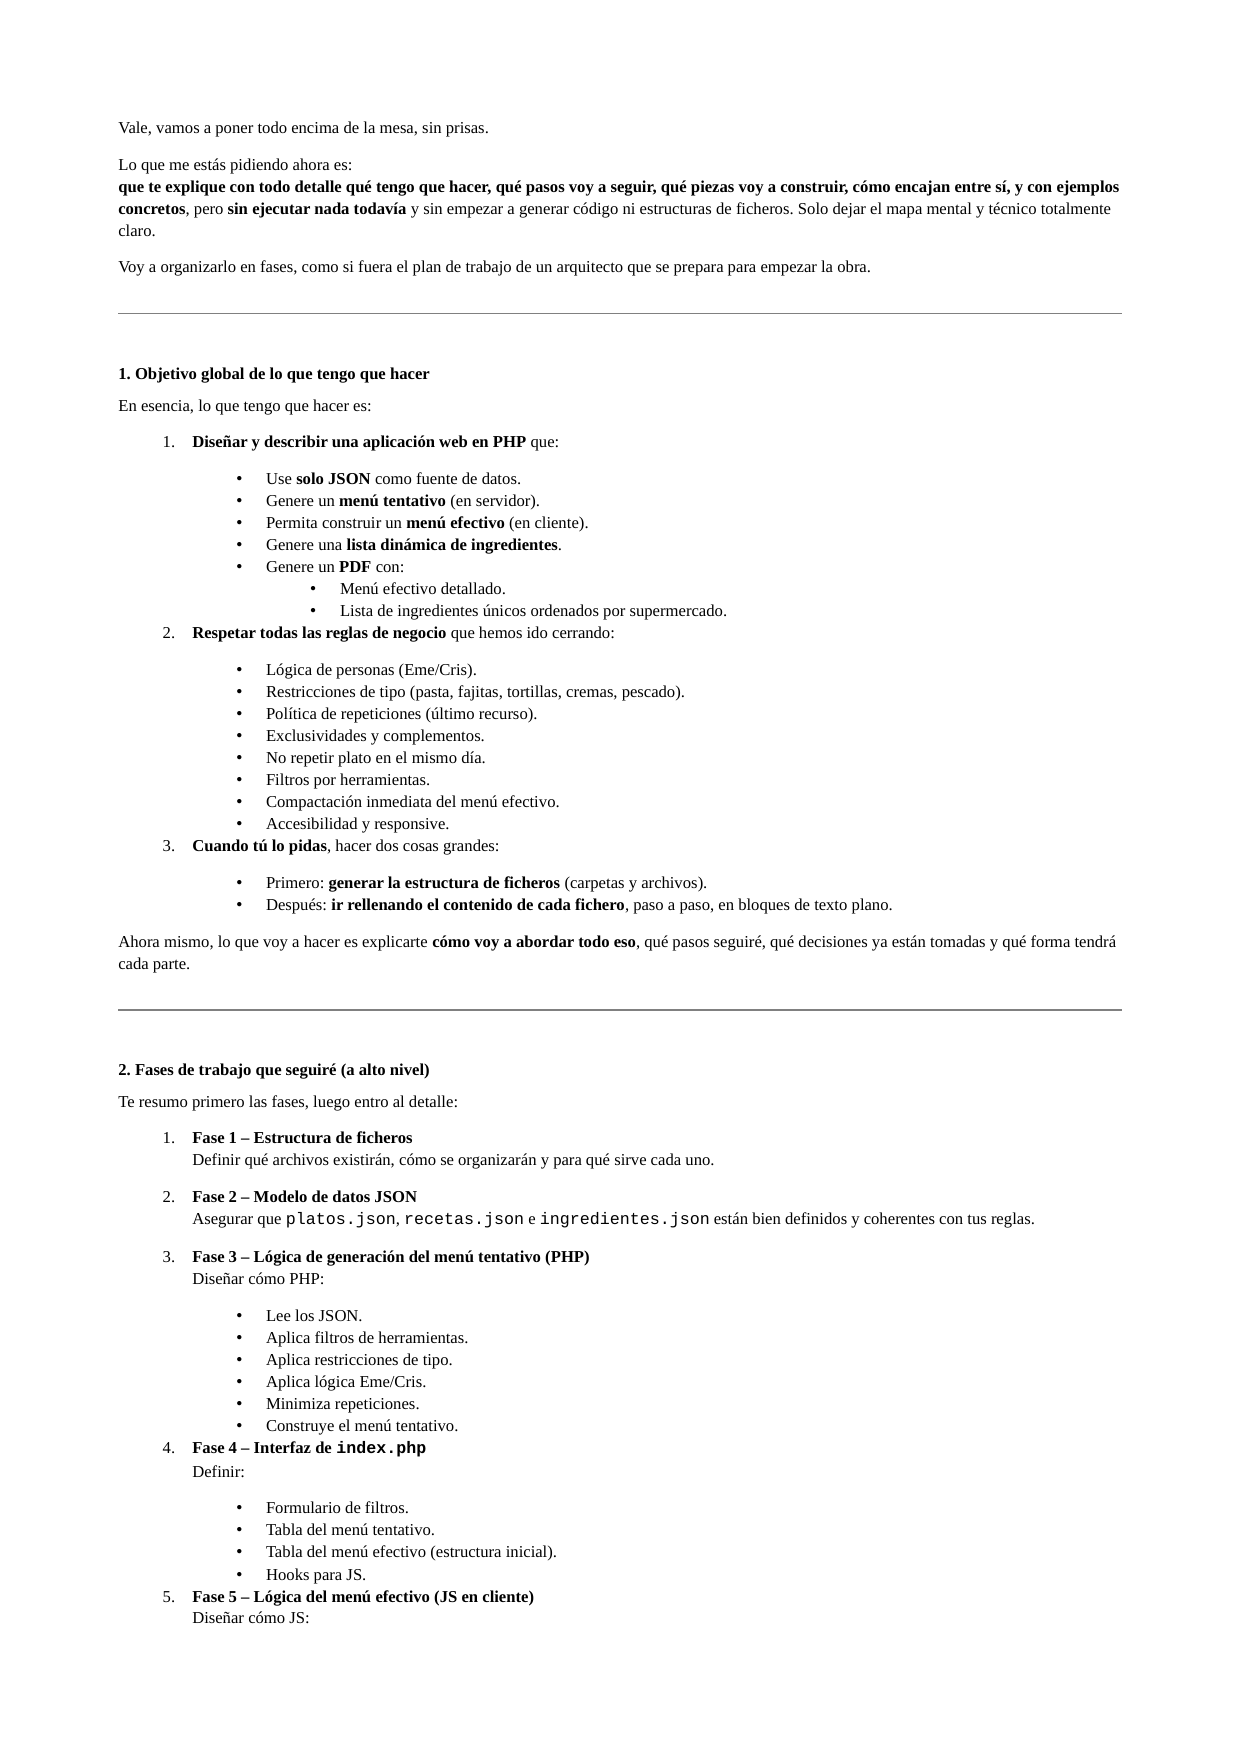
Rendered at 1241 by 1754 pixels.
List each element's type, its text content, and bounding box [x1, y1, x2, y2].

list Aplica lógica Eme/Cris. [236, 1372, 1122, 1391]
list Menú efectivo detallado. [310, 579, 1122, 598]
list Permita construir un menú efectivo (en cliente). [236, 513, 1122, 532]
text En esencia, lo que tengo que hacer es: [118, 395, 1122, 414]
list Diseñar y describir una aplicación web en PHP que: [162, 432, 1122, 451]
text Vale, vamos a poner todo encima de la mesa, sin prisas. [118, 118, 1122, 137]
text Lo que me estás pidiendo ahora es: que te explique con todo detalle qué tengo que hacer, qué pasos voy a seguir, qué piezas voy a construir, cómo encajan entre sí, y con ejemplos concretos, pero sin ejecutar nada todavía y sin empezar a generar código ni estructuras de ficheros. Solo dejar el mapa mental y técnico totalmente claro. [118, 155, 1122, 240]
text Te resumo primero las fases, luego entro al detalle: [118, 1092, 1122, 1111]
list Restricciones de tipo (pasta, fajitas, tortillas, cremas, pescado). [236, 682, 1122, 701]
list Minimiza repeticiones. [236, 1394, 1122, 1413]
list Aplica filtros de herramientas. [236, 1328, 1122, 1347]
list Fase 3 – Lógica de generación del menú tentativo (PHP) Diseñar cómo PHP: [162, 1247, 1122, 1288]
list Fase 2 – Modelo de datos JSON Asegurar que platos.json, recetas.json e ingredientes.json están bien definidos y coherentes con tus reglas. [162, 1187, 1122, 1229]
list Accesibilidad y responsive. [236, 814, 1122, 833]
list Cuando tú lo pidas, hacer dos cosas grandes: [162, 836, 1122, 855]
list Genere un menú tentativo (en servidor). [236, 491, 1122, 510]
list Fase 4 – Interfaz de index.php Definir: [162, 1438, 1122, 1481]
list Exclusividades y complementos. [236, 726, 1122, 745]
list Hooks para JS. [236, 1564, 1122, 1583]
list Lee los JSON. [236, 1306, 1122, 1325]
list Genere un PDF con: [236, 557, 1122, 576]
list Compactación inmediata del menú efectivo. [236, 792, 1122, 811]
list Aplica restricciones de tipo. [236, 1350, 1122, 1369]
list No repetir plato en el mismo día. [236, 748, 1122, 767]
list Tabla del menú efectivo (estructura inicial). [236, 1542, 1122, 1561]
text Voy a organizarlo en fases, como si fuera el plan de trabajo de un arquitecto que se prepara para empezar la obra. [118, 257, 1122, 276]
list Filtros por herramientas. [236, 770, 1122, 789]
list Construye el menú tentativo. [236, 1416, 1122, 1435]
list Después: ir rellenando el contenido de cada fichero, paso a paso, en bloques de texto plano. [236, 895, 1122, 914]
list Primero: generar la estructura de ficheros (carpetas y archivos). [236, 873, 1122, 892]
list Formulario de filtros. [236, 1498, 1122, 1517]
list Use solo JSON como fuente de datos. [236, 468, 1122, 488]
list Respetar todas las reglas de negocio que hemos ido cerrando: [162, 623, 1122, 642]
list Genere una lista dinámica de ingredientes. [236, 535, 1122, 554]
subtitle 2. Fases de trabajo que seguiré (a alto nivel) [118, 1060, 1122, 1079]
subtitle 1. Objetivo global de lo que tengo que hacer [118, 364, 1122, 383]
list Lista de ingredientes únicos ordenados por supermercado. [310, 601, 1122, 620]
list Fase 1 – Estructura de ficheros Definir qué archivos existirán, cómo se organizarán y para qué sirve cada uno. [162, 1128, 1122, 1169]
list Tabla del menú tentativo. [236, 1520, 1122, 1539]
list Fase 5 – Lógica del menú efectivo (JS en cliente) Diseñar cómo JS: [162, 1586, 1122, 1627]
list Política de repeticiones (último recurso). [236, 704, 1122, 723]
list Lógica de personas (Eme/Cris). [236, 659, 1122, 679]
text Ahora mismo, lo que voy a hacer es explicarte cómo voy a abordar todo eso, qué pasos seguiré, qué decisiones ya están tomadas y qué forma tendrá cada parte. [118, 932, 1122, 973]
